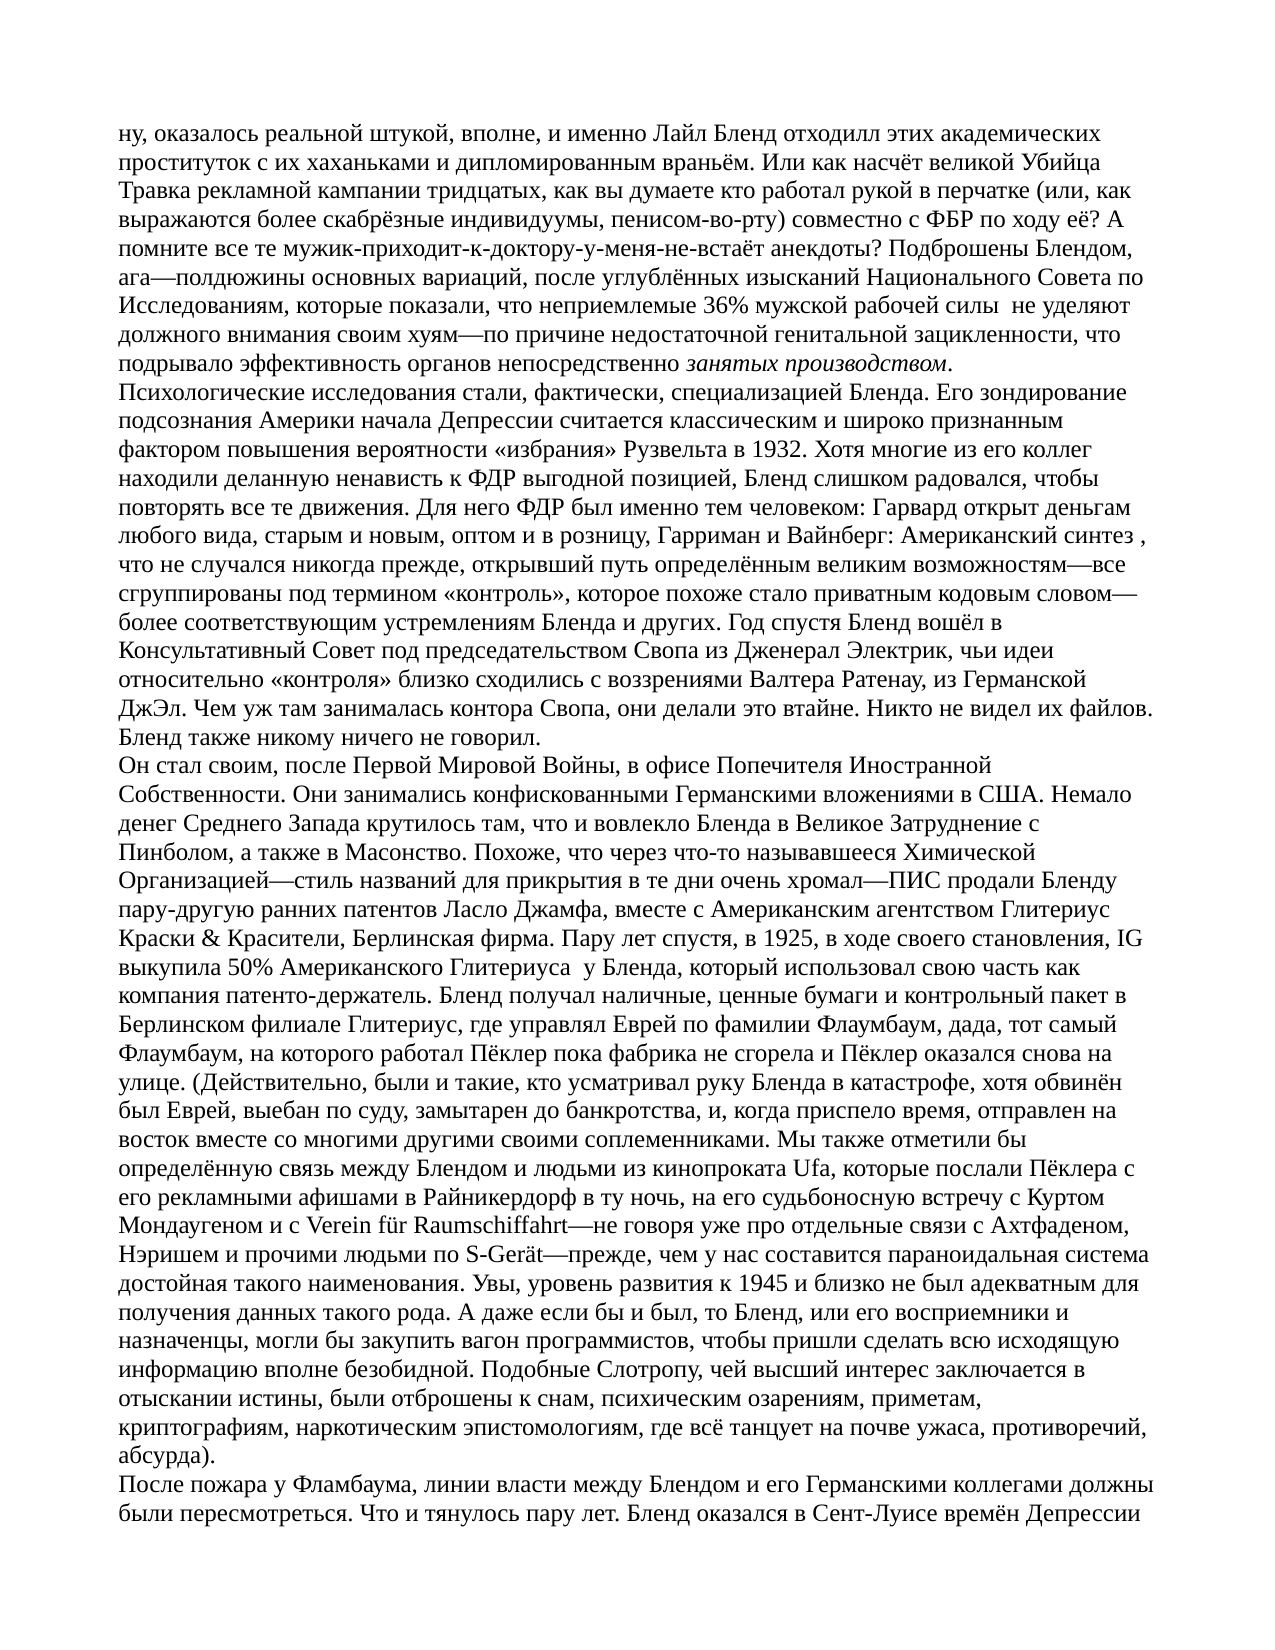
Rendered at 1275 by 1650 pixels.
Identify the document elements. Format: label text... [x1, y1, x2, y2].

text ну, оказалось реальной штукой, вполне, и именно Лайл Бленд отходилл этих академических проституток с их хаханьками и дипломированным враньём. Или как насчёт великой Убийца Травка рекламной кампании тридцатых, как вы думаете кто работал рукой в перчатке (или, как выражаются более скабрёзные индивидуумы, пенисом-во-рту) совместно с ФБР по ходу её? А помните все те мужик-приходит-к-доктору-у-меня-не-встаёт анекдоты? Подброшены Блендом, ага—полдюжины основных вариаций, после углублённых изысканий Национального Совета по Исследованиям, которые показали, что неприемлемые 36% мужской рабочей силы не уделяют должного внимания своим хуям—по причине недостаточной генитальной зацикленности, что подрывало эффективность органов непосредственно занятых производством. [118, 118, 1157, 377]
text После пожара у Фламбаума, линии власти между Блендом и его Германскими коллегами должны были пересмотреться. Что и тянулось пару лет. Бленд оказался в Сент-Луисе времён Депрессии [118, 1469, 1157, 1527]
text Он стал своим, после Первой Мировой Войны, в офисе Попечителя Иностранной Собственности. Они занимались конфискованными Германскими вложениями в США. Немало денег Среднего Запада крутилось там, что и вовлекло Бленда в Великое Затруднение с Пинболом, а также в Масонство. Похоже, что через что-то называвшееся Химической Организацией—стиль названий для прикрытия в те дни очень хромал—ПИС продали Бленду пару-другую ранних патентов Ласло Джамфа, вместе с Американским агентством Глитериус Краски & Красители, Берлинская фирма. Пару лет спустя, в 1925, в ходе своего становления, IG выкупила 50% Американского Глитериуса у Бленда, который использовал свою часть как компания патенто-держатель. Бленд получал наличные, ценные бумаги и контрольный пакет в Берлинском филиале Глитериус, где управлял Еврей по фамилии Флаумбаум, дада, тот самый Флаумбаум, на которого работал Пёклер пока фабрика не сгорела и Пёклер оказался снова на улице. (Действительно, были и такие, кто усматривал руку Бленда в катастрофе, хотя обвинён был Еврей, выебан по суду, замытарен до банкротства, и, когда приспело время, отправлен на восток вместе со многими другими своими соплеменниками. Мы также отметили бы определённую связь между Блендом и людьми из кинопроката Ufa, которые послали Пёклера с его рекламными афишами в Райникердорф в ту ночь, на его судьбоносную встречу с Куртом Мондаугеном и с Verein für Raumschiffahrt—не говоря уже про отдельные связи с Ахтфаденом, Нэришем и прочими людьми по S-Gerät—прежде, чем у нас составится параноидальная система достойная такого наименования. Увы, уровень развития к 1945 и близко не был адекватным для получения данных такого рода. А даже если бы и был, то Бленд, или его восприемники и назначенцы, могли бы закупить вагон программистов, чтобы пришли сделать всю исходящую информацию вполне безобидной. Подобные Слотропу, чей высший интерес заключается в отыскании истины, были отброшены к снам, психическим озарениям, приметам, криптографиям, наркотическим эпистомологиям, где всё танцует на почве ужаса, противоречий, абсурда). [118, 751, 1157, 1469]
text Психологические исследования стали, фактически, специализацией Бленда. Его зондирование подсознания Америки начала Депрессии считается классическим и широко признанным фактором повышения вероятности «избрания» Рузвельта в 1932. Хотя многие из его коллег находили деланную ненависть к ФДР выгодной позицией, Бленд слишком радовался, чтобы повторять все те движения. Для него ФДР был именно тем человеком: Гарвард открыт деньгам любого вида, старым и новым, оптом и в розницу, Гарриман и Вайнберг: Американский синтез , что не случался никогда прежде, открывший путь определённым великим возможностям—все сгруппированы под термином «контроль», которое похоже стало приватным кодовым словом—более соответствующим устремлениям Бленда и других. Год спустя Бленд вошёл в Консультативный Совет под председательством Свопа из Дженерал Электрик, чьи идеи относительно «контроля» близко сходились с воззрениями Валтера Ратенау, из Германской ДжЭл. Чем уж там занималась контора Свопа, они делали это втайне. Никто не видел их файлов. Бленд также никому ничего не говорил. [118, 377, 1157, 751]
